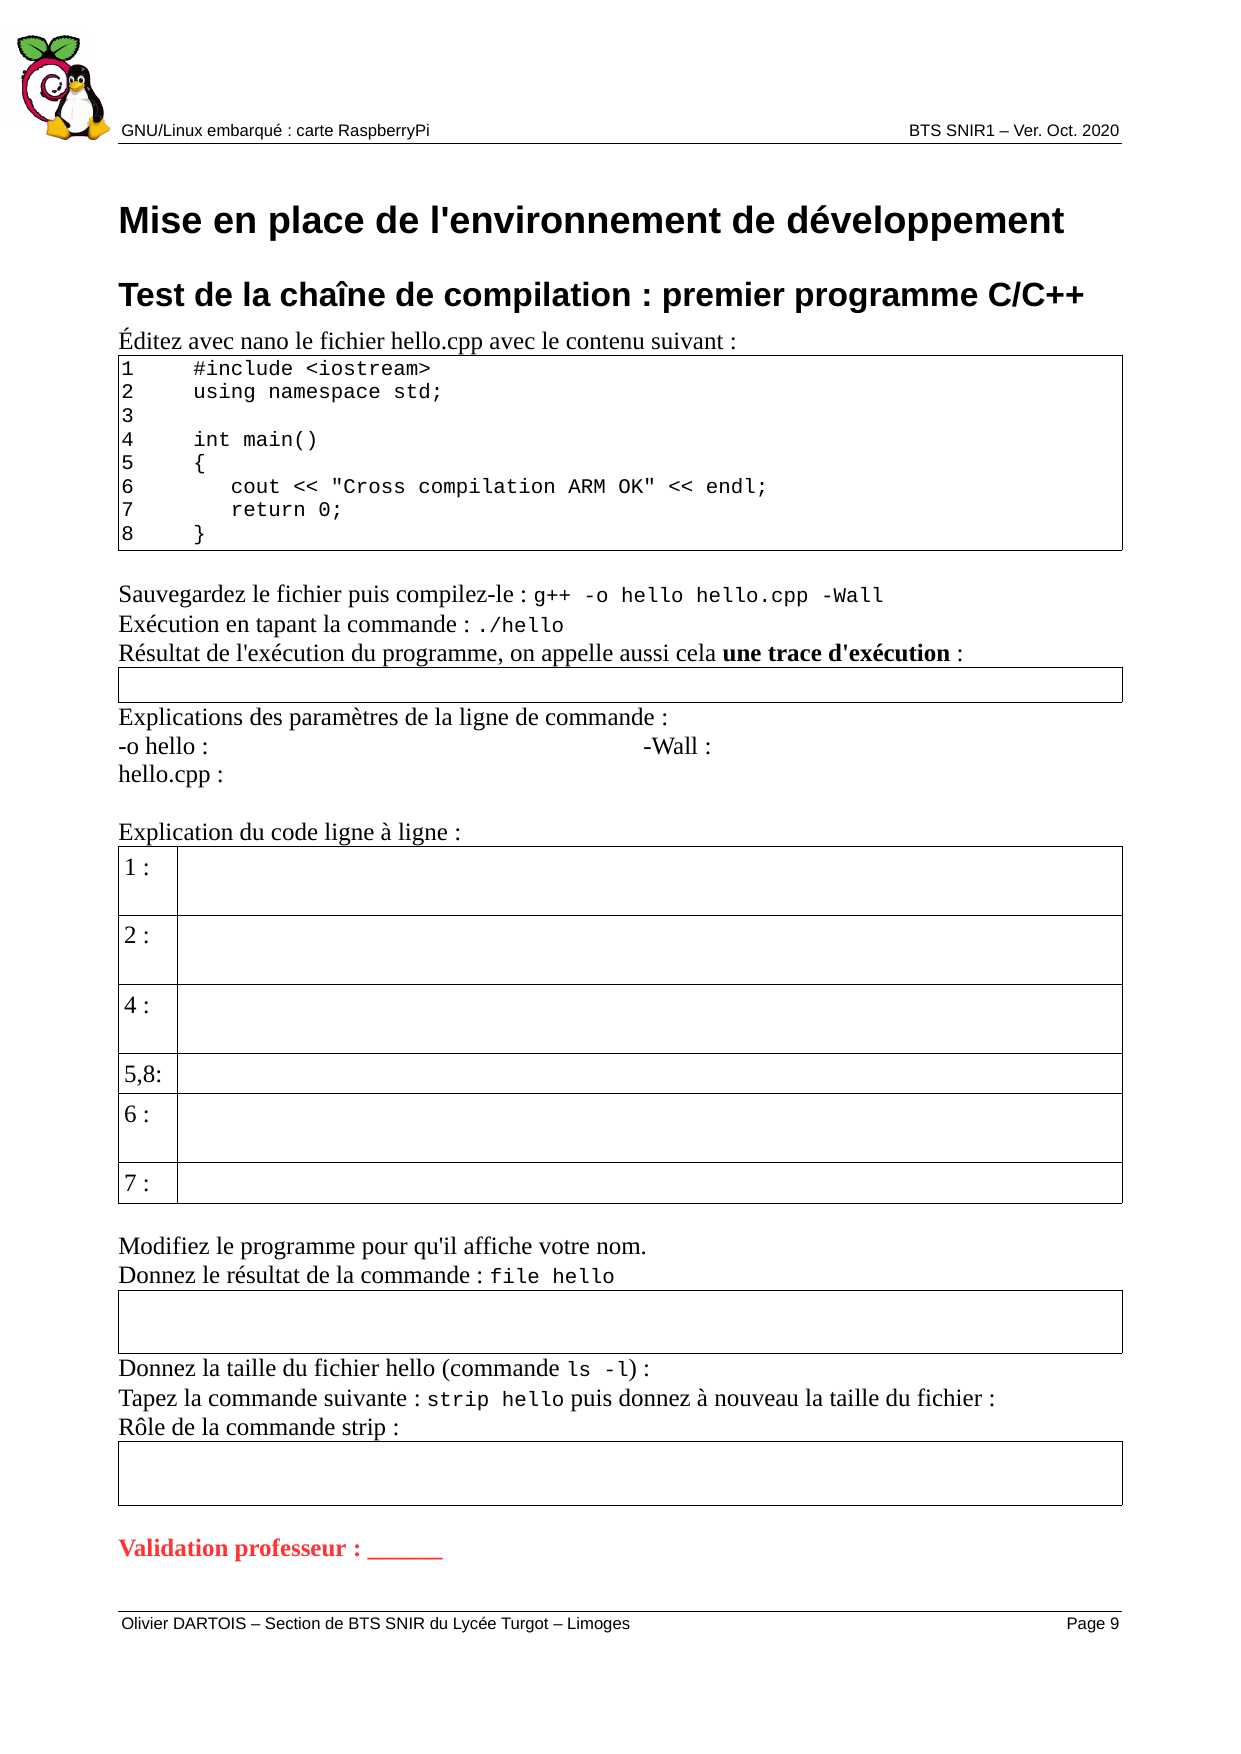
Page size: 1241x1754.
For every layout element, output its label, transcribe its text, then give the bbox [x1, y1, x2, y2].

text 1 #include <iostream> [119, 356, 1122, 378]
text Modifiez le programme pour qu'il affiche votre nom. [118, 1231, 1122, 1260]
text Explication du code ligne à ligne : [118, 817, 1122, 846]
picture [0, 31, 112, 142]
text Exécution en tapant la commande : ./hello [118, 609, 1122, 638]
text Donnez la taille du fichier hello (commande ls -l) : [118, 1354, 1122, 1383]
text 3 [119, 402, 1122, 426]
subtitle Mise en place de l'environnement de développement [118, 198, 1122, 241]
table_cell [178, 985, 1122, 1053]
text 4 int main() [119, 426, 1122, 449]
text Rôle de la commande strip : [118, 1412, 1122, 1441]
table_cell [178, 1054, 1122, 1093]
text hello.cpp : [118, 759, 1122, 788]
table_cell 6 : [119, 1094, 177, 1162]
table_header 1 : [119, 847, 177, 915]
text Validation professeur : ______ [118, 1533, 1122, 1562]
table_cell 4 : [119, 985, 177, 1053]
text Sauvegardez le fichier puis compilez-le : g++ -o hello hello.cpp -Wall [118, 579, 1122, 609]
text Éditez avec nano le fichier hello.cpp avec le contenu suivant : [118, 326, 1122, 354]
text Donnez le résultat de la commande : file hello [118, 1260, 1122, 1290]
text Explications des paramètres de la ligne de commande : [118, 703, 1122, 731]
table_cell [178, 1163, 1122, 1203]
text Tapez la commande suivante : strip hello puis donnez à nouveau la taille du fichier : [118, 1383, 1122, 1412]
text 2 using namespace std; [119, 378, 1122, 402]
text 8 } [119, 520, 1122, 550]
text 6 cout << "Cross compilation ARM OK" << endl; [119, 473, 1122, 496]
table_cell 2 : [119, 916, 177, 984]
table_cell [178, 916, 1122, 984]
subtitle Test de la chaîne de compilation : premier programme C/C++ [118, 275, 1122, 313]
text 5 { [119, 449, 1122, 473]
table_cell [178, 1094, 1122, 1162]
table_cell 5,8: [119, 1054, 177, 1093]
table_cell 7 : [119, 1163, 177, 1203]
text 7 return 0; [119, 496, 1122, 520]
text Résultat de l'exécution du programme, on appelle aussi cela une trace d'exécution : [118, 638, 1122, 667]
table_header [178, 847, 1122, 915]
text -o hello : -Wall : [118, 731, 1122, 759]
